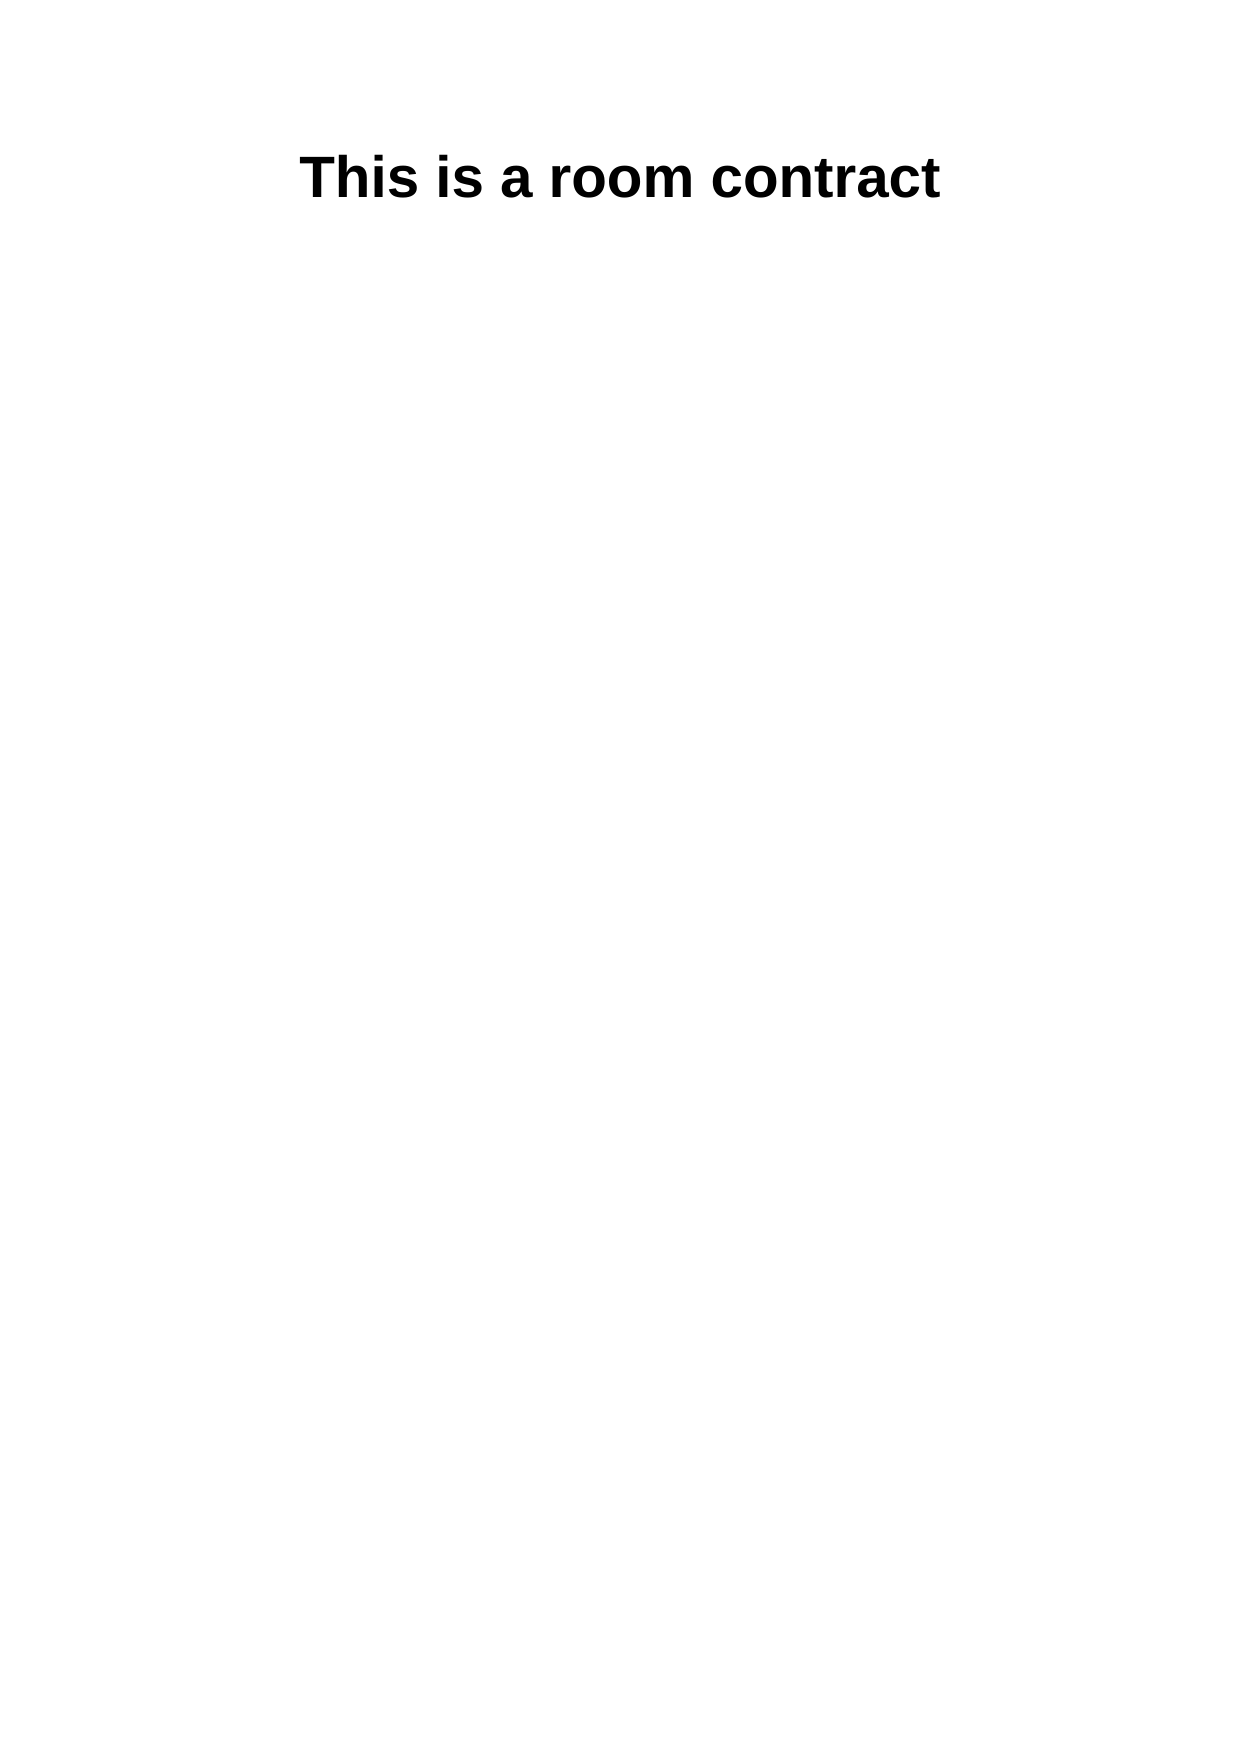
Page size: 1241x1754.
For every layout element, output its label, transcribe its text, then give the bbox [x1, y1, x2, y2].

title This is a room contract [118, 143, 1122, 210]
